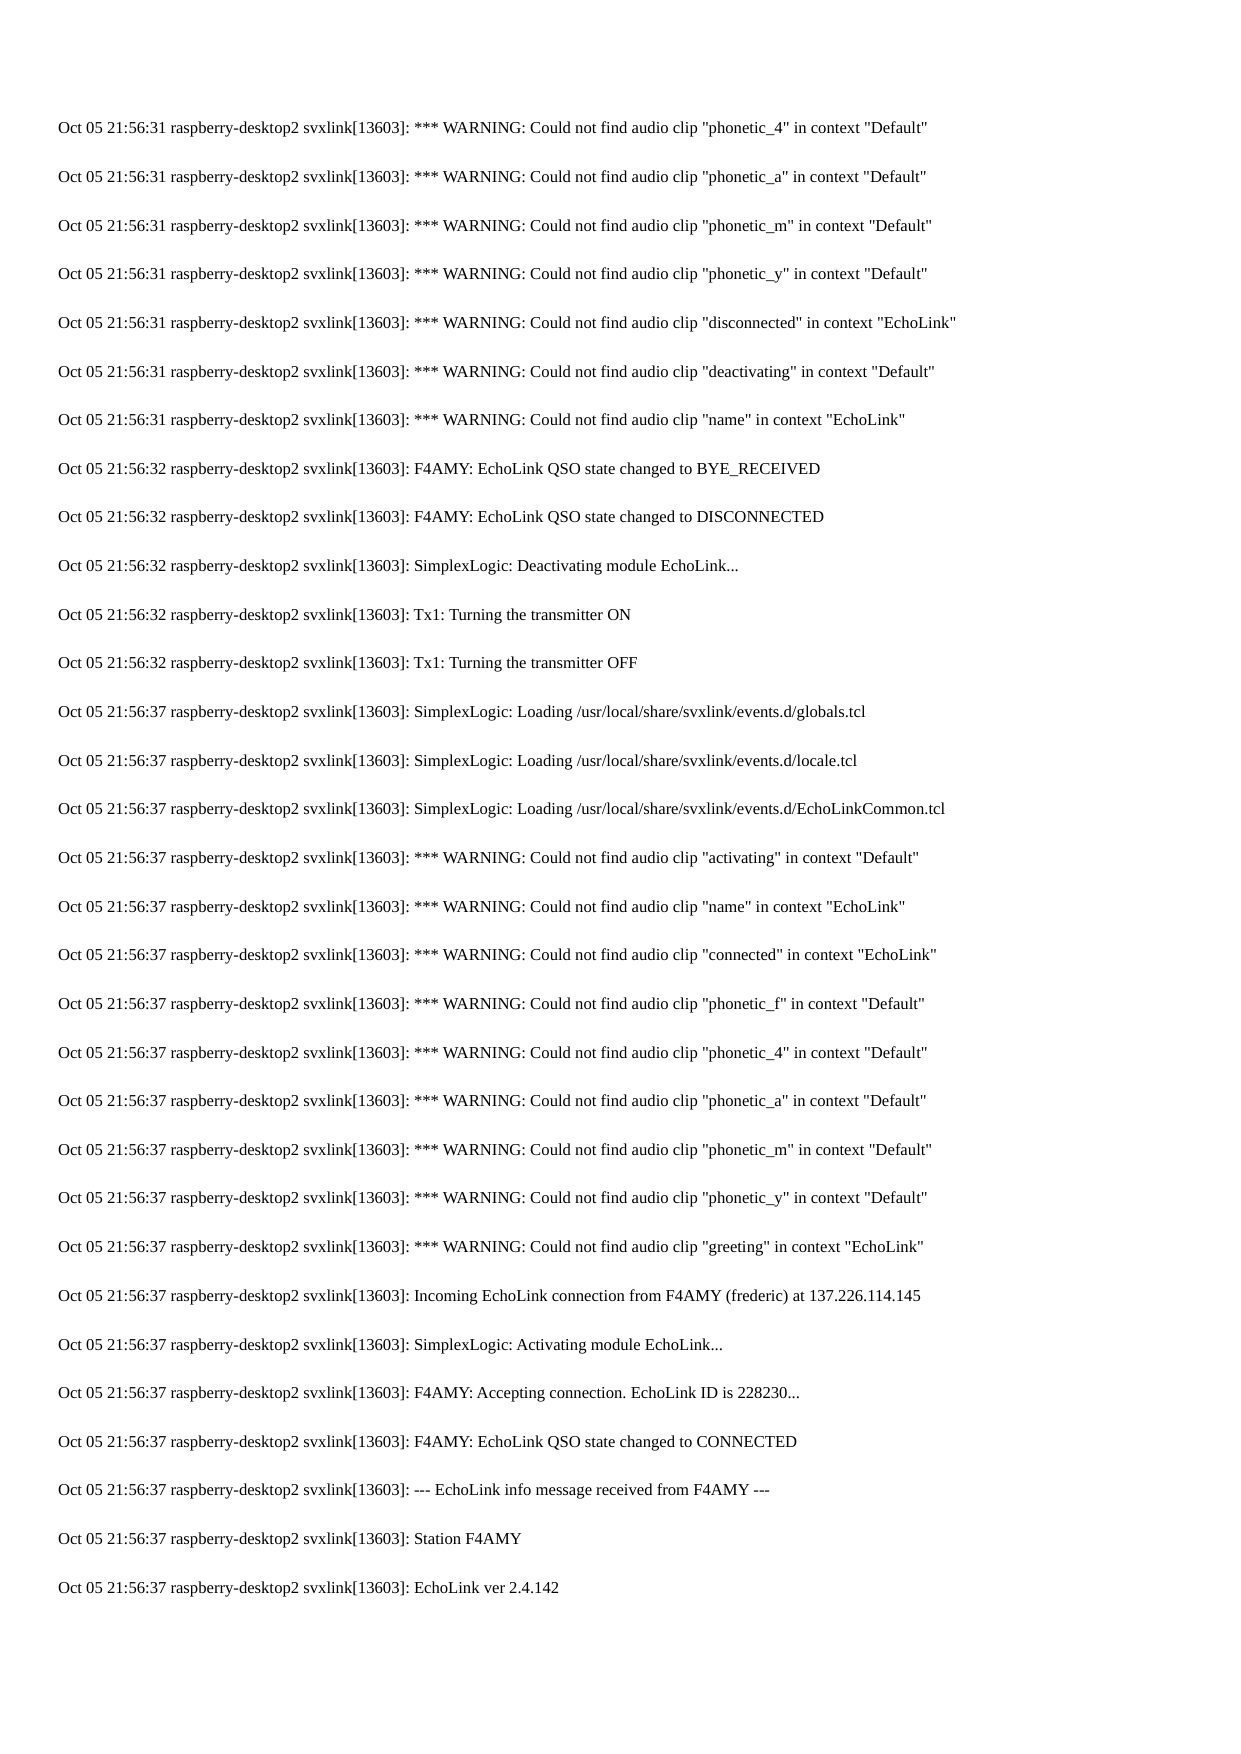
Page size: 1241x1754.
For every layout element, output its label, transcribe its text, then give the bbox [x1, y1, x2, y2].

text Oct 05 21:56:37 raspberry-desktop2 svxlink[13603]: Station F4AMY [58, 1529, 1192, 1548]
text Oct 05 21:56:31 raspberry-desktop2 svxlink[13603]: *** WARNING: Could not find audio clip "deactivating" in context "Default" [58, 361, 1192, 381]
text Oct 05 21:56:31 raspberry-desktop2 svxlink[13603]: *** WARNING: Could not find audio clip "phonetic_m" in context "Default" [58, 215, 1192, 234]
text Oct 05 21:56:31 raspberry-desktop2 svxlink[13603]: *** WARNING: Could not find audio clip "disconnected" in context "EchoLink" [58, 313, 1192, 332]
text Oct 05 21:56:37 raspberry-desktop2 svxlink[13603]: *** WARNING: Could not find audio clip "phonetic_4" in context "Default" [58, 1042, 1192, 1062]
text Oct 05 21:56:31 raspberry-desktop2 svxlink[13603]: *** WARNING: Could not find audio clip "phonetic_a" in context "Default" [58, 167, 1192, 186]
text Oct 05 21:56:32 raspberry-desktop2 svxlink[13603]: SimplexLogic: Deactivating module EchoLink... [58, 556, 1192, 575]
text Oct 05 21:56:31 raspberry-desktop2 svxlink[13603]: *** WARNING: Could not find audio clip "name" in context "EchoLink" [58, 410, 1192, 429]
text Oct 05 21:56:32 raspberry-desktop2 svxlink[13603]: Tx1: Turning the transmitter ON [58, 604, 1192, 624]
text Oct 05 21:56:37 raspberry-desktop2 svxlink[13603]: *** WARNING: Could not find audio clip "activating" in context "Default" [58, 848, 1192, 867]
text Oct 05 21:56:37 raspberry-desktop2 svxlink[13603]: *** WARNING: Could not find audio clip "phonetic_y" in context "Default" [58, 1188, 1192, 1207]
text Oct 05 21:56:37 raspberry-desktop2 svxlink[13603]: EchoLink ver 2.4.142 [58, 1577, 1192, 1597]
text Oct 05 21:56:37 raspberry-desktop2 svxlink[13603]: Incoming EchoLink connection from F4AMY (frederic) at 137.226.114.145 [58, 1286, 1192, 1305]
text Oct 05 21:56:31 raspberry-desktop2 svxlink[13603]: *** WARNING: Could not find audio clip "phonetic_y" in context "Default" [58, 264, 1192, 283]
text Oct 05 21:56:37 raspberry-desktop2 svxlink[13603]: SimplexLogic: Activating module EchoLink... [58, 1334, 1192, 1353]
text Oct 05 21:56:37 raspberry-desktop2 svxlink[13603]: --- EchoLink info message received from F4AMY --- [58, 1480, 1192, 1499]
text Oct 05 21:56:37 raspberry-desktop2 svxlink[13603]: SimplexLogic: Loading /usr/local/share/svxlink/events.d/locale.tcl [58, 751, 1192, 770]
text Oct 05 21:56:37 raspberry-desktop2 svxlink[13603]: *** WARNING: Could not find audio clip "name" in context "EchoLink" [58, 896, 1192, 916]
text Oct 05 21:56:31 raspberry-desktop2 svxlink[13603]: *** WARNING: Could not find audio clip "phonetic_4" in context "Default" [58, 118, 1192, 137]
text Oct 05 21:56:37 raspberry-desktop2 svxlink[13603]: *** WARNING: Could not find audio clip "connected" in context "EchoLink" [58, 945, 1192, 964]
text Oct 05 21:56:37 raspberry-desktop2 svxlink[13603]: *** WARNING: Could not find audio clip "phonetic_m" in context "Default" [58, 1140, 1192, 1159]
text Oct 05 21:56:37 raspberry-desktop2 svxlink[13603]: F4AMY: EchoLink QSO state changed to CONNECTED [58, 1432, 1192, 1451]
text Oct 05 21:56:37 raspberry-desktop2 svxlink[13603]: *** WARNING: Could not find audio clip "phonetic_a" in context "Default" [58, 1091, 1192, 1110]
text Oct 05 21:56:32 raspberry-desktop2 svxlink[13603]: F4AMY: EchoLink QSO state changed to BYE_RECEIVED [58, 459, 1192, 478]
text Oct 05 21:56:37 raspberry-desktop2 svxlink[13603]: *** WARNING: Could not find audio clip "phonetic_f" in context "Default" [58, 994, 1192, 1013]
text Oct 05 21:56:37 raspberry-desktop2 svxlink[13603]: F4AMY: Accepting connection. EchoLink ID is 228230... [58, 1383, 1192, 1402]
text Oct 05 21:56:37 raspberry-desktop2 svxlink[13603]: SimplexLogic: Loading /usr/local/share/svxlink/events.d/EchoLinkCommon.tcl [58, 799, 1192, 818]
text Oct 05 21:56:32 raspberry-desktop2 svxlink[13603]: F4AMY: EchoLink QSO state changed to DISCONNECTED [58, 507, 1192, 526]
text Oct 05 21:56:32 raspberry-desktop2 svxlink[13603]: Tx1: Turning the transmitter OFF [58, 653, 1192, 672]
text Oct 05 21:56:37 raspberry-desktop2 svxlink[13603]: *** WARNING: Could not find audio clip "greeting" in context "EchoLink" [58, 1237, 1192, 1256]
text Oct 05 21:56:37 raspberry-desktop2 svxlink[13603]: SimplexLogic: Loading /usr/local/share/svxlink/events.d/globals.tcl [58, 702, 1192, 721]
